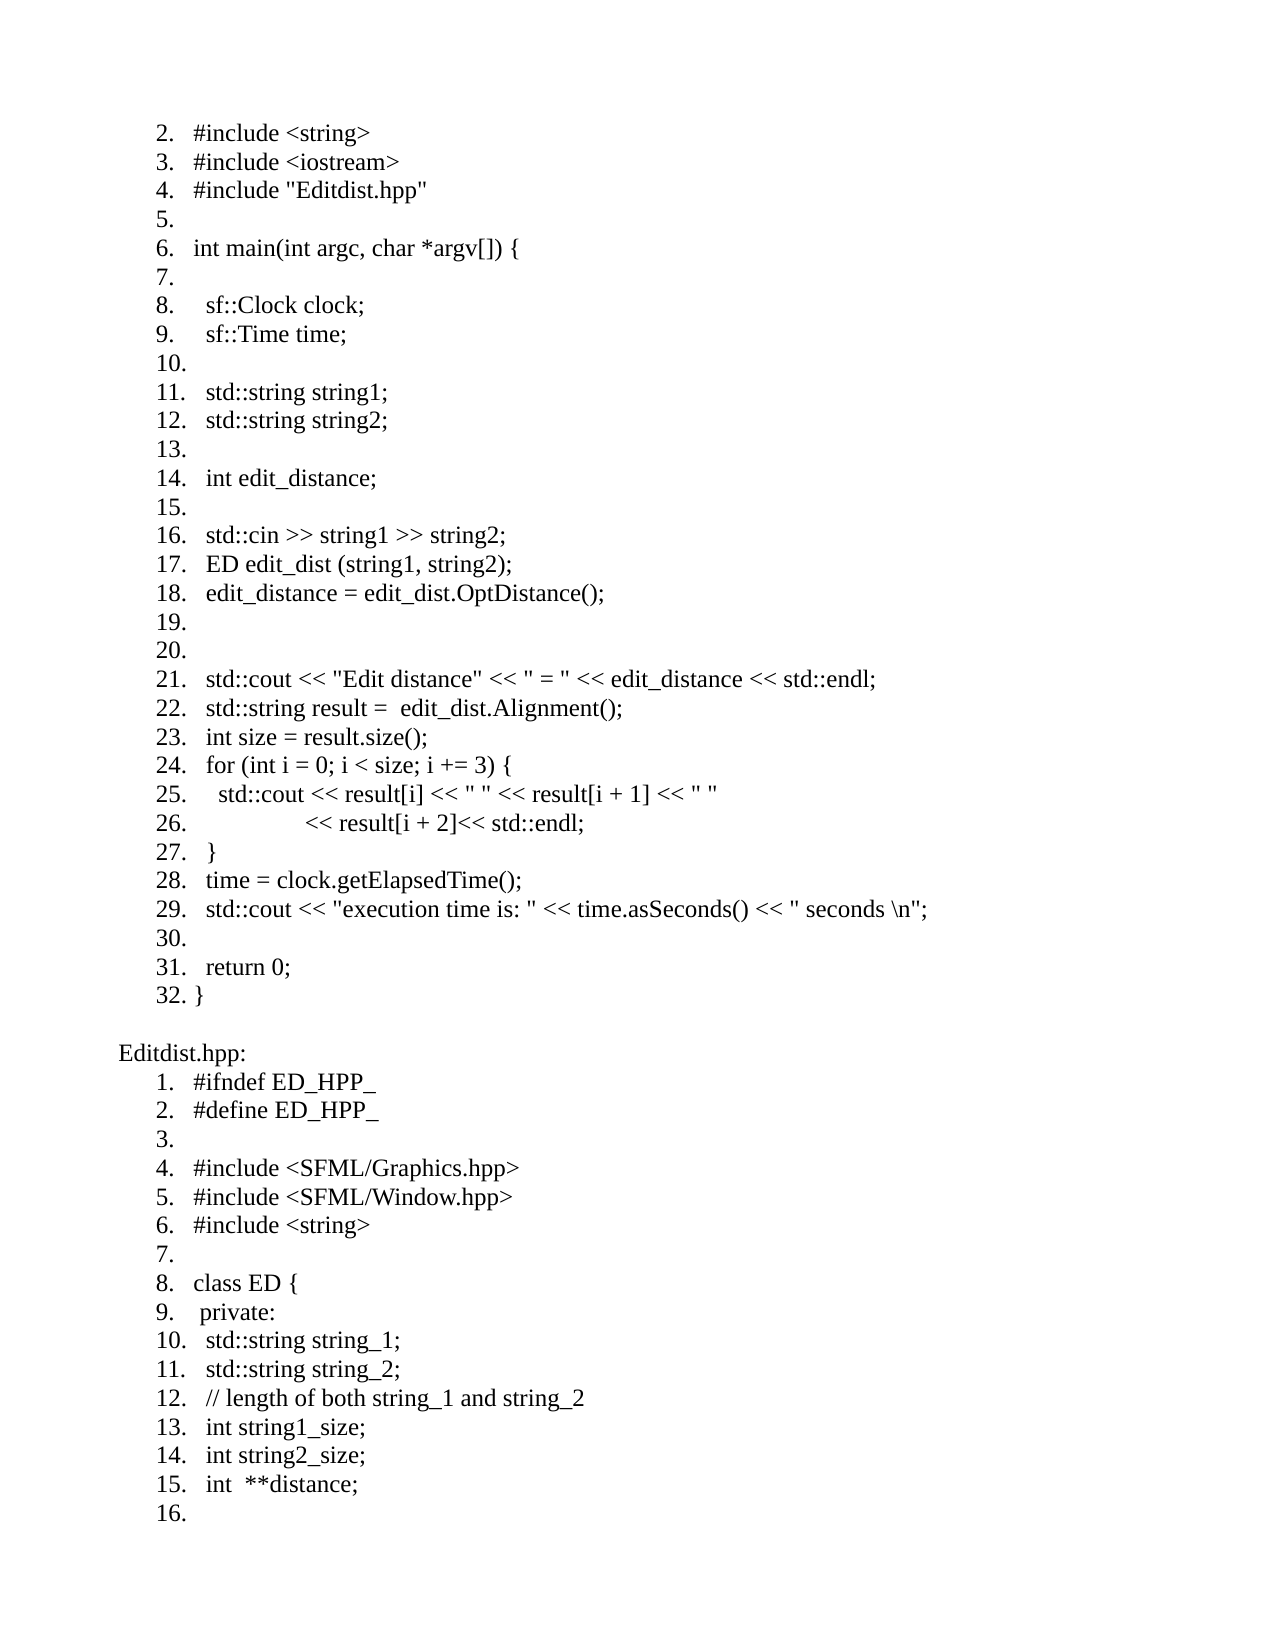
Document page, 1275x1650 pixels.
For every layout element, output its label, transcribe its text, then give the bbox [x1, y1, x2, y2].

list << result[i + 2]<< std::endl; [156, 808, 1157, 837]
list std::cin >> string1 >> string2; [156, 521, 1157, 549]
list std::cout << "Edit distance" << " = " << edit_distance << std::endl; [156, 664, 1157, 693]
list std::string string2; [156, 406, 1157, 434]
list std::string string_2; [156, 1354, 1157, 1383]
list for (int i = 0; i < size; i += 3) { [156, 751, 1157, 779]
list time = clock.getElapsedTime(); [156, 866, 1157, 894]
list return 0; [156, 952, 1157, 981]
list // length of both string_1 and string_2 [156, 1383, 1157, 1412]
list std::string string_1; [156, 1326, 1157, 1354]
list int **distance; [156, 1469, 1157, 1498]
list #ifndef ED_HPP_ [156, 1067, 1157, 1096]
list sf::Clock clock; [156, 291, 1157, 319]
text Editdist.hpp: [118, 1038, 1157, 1067]
list #define ED_HPP_ [156, 1096, 1157, 1124]
list std::string string1; [156, 377, 1157, 406]
list private: [156, 1297, 1157, 1326]
list #include <SFML/Graphics.hpp> [156, 1153, 1157, 1182]
list #include <string> [156, 1211, 1157, 1239]
list #include <iostream> [156, 147, 1157, 176]
list int size = result.size(); [156, 722, 1157, 751]
list std::string result = edit_dist.Alignment(); [156, 693, 1157, 722]
list } [156, 837, 1157, 866]
list class ED { [156, 1268, 1157, 1297]
list #include <SFML/Window.hpp> [156, 1182, 1157, 1211]
list #include "Editdist.hpp" [156, 176, 1157, 204]
list int main(int argc, char *argv[]) { [156, 233, 1157, 262]
list } [156, 981, 1157, 1009]
list std::cout << "execution time is: " << time.asSeconds() << " seconds \n"; [156, 894, 1157, 923]
list #include <string> [156, 118, 1157, 147]
list ED edit_dist (string1, string2); [156, 549, 1157, 578]
list std::cout << result[i] << " " << result[i + 1] << " " [156, 779, 1157, 808]
list sf::Time time; [156, 319, 1157, 348]
list int edit_distance; [156, 463, 1157, 492]
list int string2_size; [156, 1441, 1157, 1469]
list edit_distance = edit_dist.OptDistance(); [156, 578, 1157, 607]
list int string1_size; [156, 1412, 1157, 1441]
